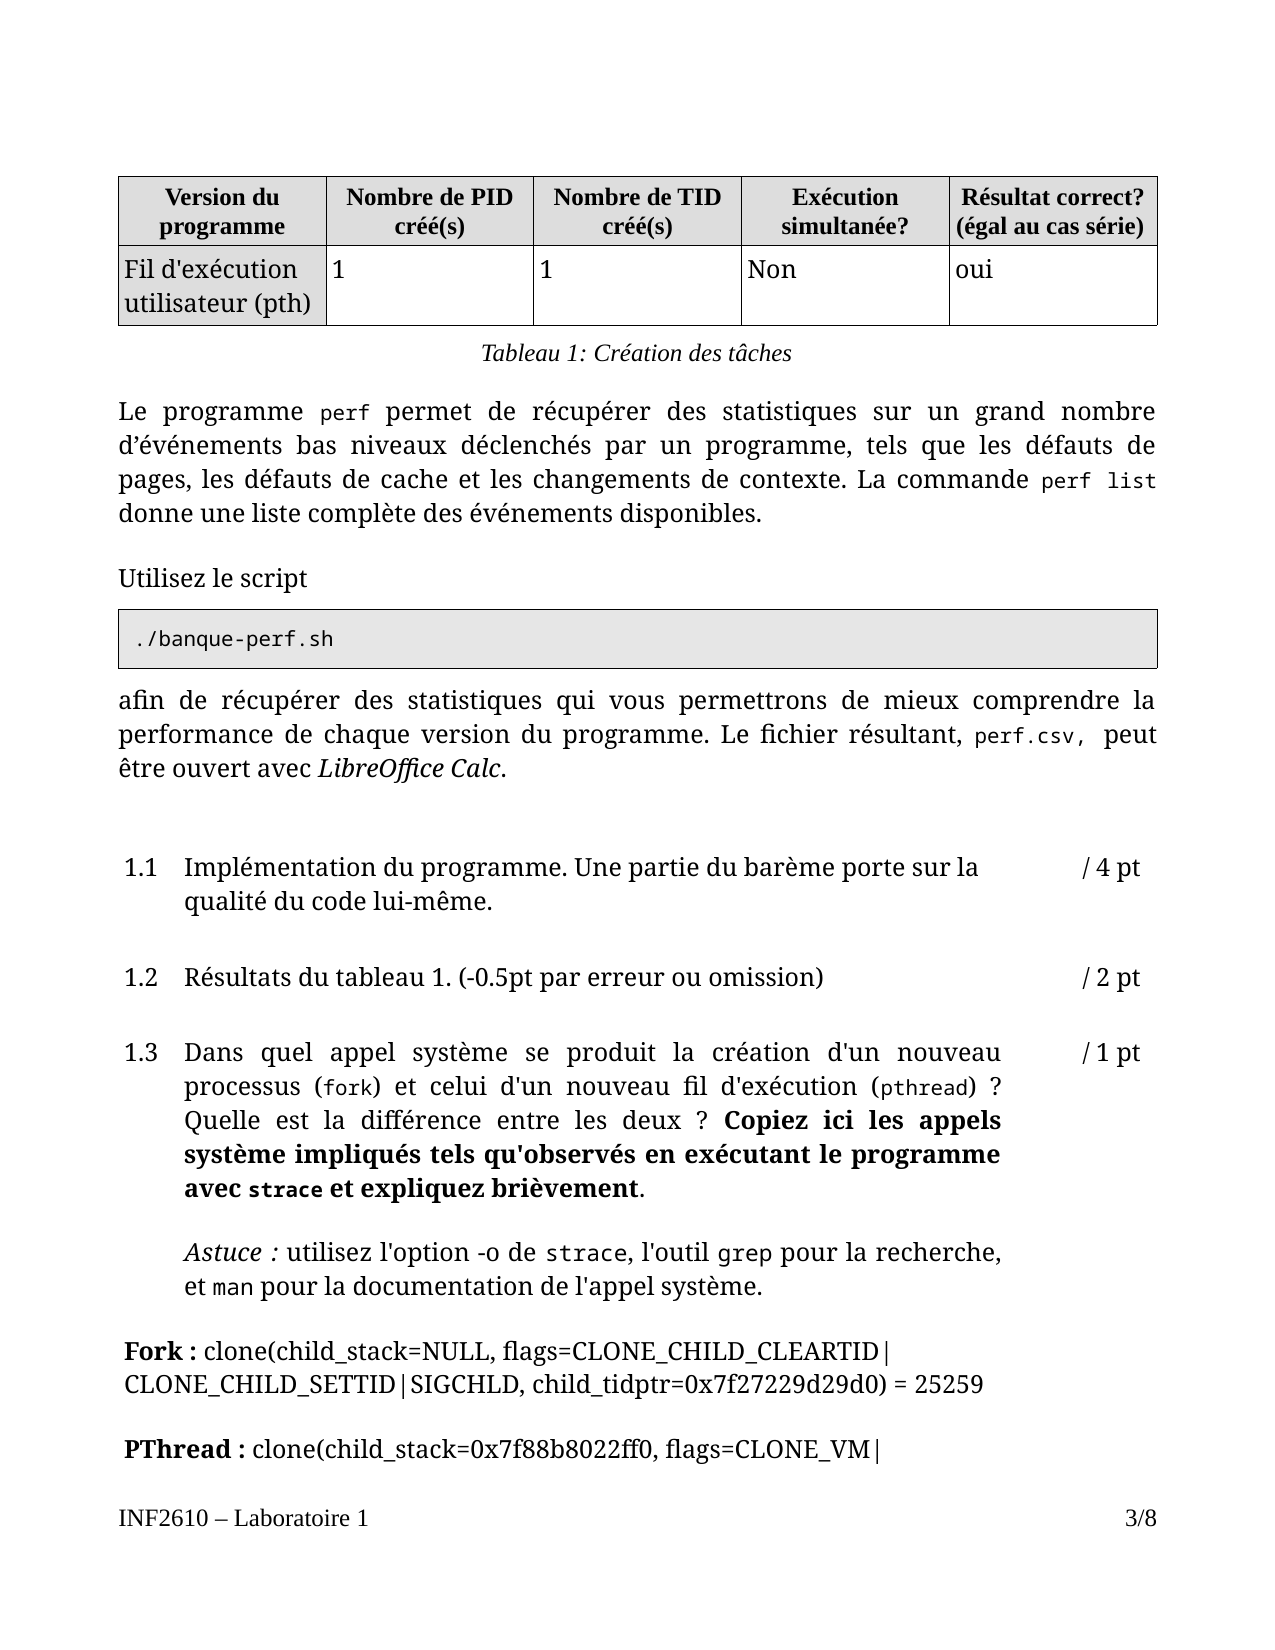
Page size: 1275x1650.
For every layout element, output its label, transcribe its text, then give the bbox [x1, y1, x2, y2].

table_header Version du programme [119, 177, 326, 245]
table_cell [1008, 939, 1077, 1014]
table_header Nombre de TID créé(s) [534, 177, 741, 245]
text Utilisez le script [118, 560, 1157, 594]
table_cell / 1 pt [1077, 1014, 1155, 1471]
table_header / 4 pt [1077, 829, 1155, 938]
text afin de récupérer des statistiques qui vous permettrons de mieux comprendre la performance de chaque version du programme. Le fichier résultant, perf.csv, peut être ouvert avec LibreOffice Calc. [118, 683, 1157, 785]
table_cell / 2 pt [1077, 939, 1155, 1014]
table_cell Non [742, 246, 949, 325]
text Tableau 1: Création des tâches [118, 338, 1157, 366]
table_cell [1008, 1014, 1077, 1471]
text Le programme perf permet de récupérer des statistiques sur un grand nombre d’événements bas niveaux déclenchés par un programme, tels que les défauts de pages, les défauts de cache et les changements de contexte. La commande perf list donne une liste complète des événements disponibles. [118, 394, 1157, 530]
table_cell 1 [327, 246, 533, 325]
table_cell Dans quel appel système se produit la création d'un nouveau processus (fork) et celui d'un nouveau fil d'exécution (pthread) ? Quelle est la différence entre les deux ? Copiez ici les appels système impliqués tels qu'observés en exécutant le programme avec strace et expliquez brièvement. Astuce : utilisez l'option -o de strace, l'outil grep pour la recherche, et man pour la documentation de l'appel système. Fork : clone(child_stack=NULL, flags=CLONE_CHILD_CLEARTID|CLONE_CHILD_SETTID|SIGCHLD, child_tidptr=0x7f27229d29d0) = 25259 PThread : clone(child_stack=0x7f88b8022ff0, flags=CLONE_VM| [118, 1014, 1007, 1471]
table_header Implémentation du programme. Une partie du barème porte sur la qualité du code lui-même. [118, 829, 1007, 938]
table_cell Fil d'exécution utilisateur (pth) [119, 246, 326, 325]
table_header Exécution simultanée? [742, 177, 949, 245]
table_header Résultat correct? (égal au cas série) [950, 177, 1157, 245]
table_header Nombre de PID créé(s) [327, 177, 533, 245]
table_cell Résultats du tableau 1. (-0.5pt par erreur ou omission) [118, 939, 1007, 1014]
text ./banque-perf.sh [119, 610, 1157, 668]
table_header [1008, 829, 1077, 938]
table_cell oui [950, 246, 1157, 325]
table_cell 1 [534, 246, 741, 325]
